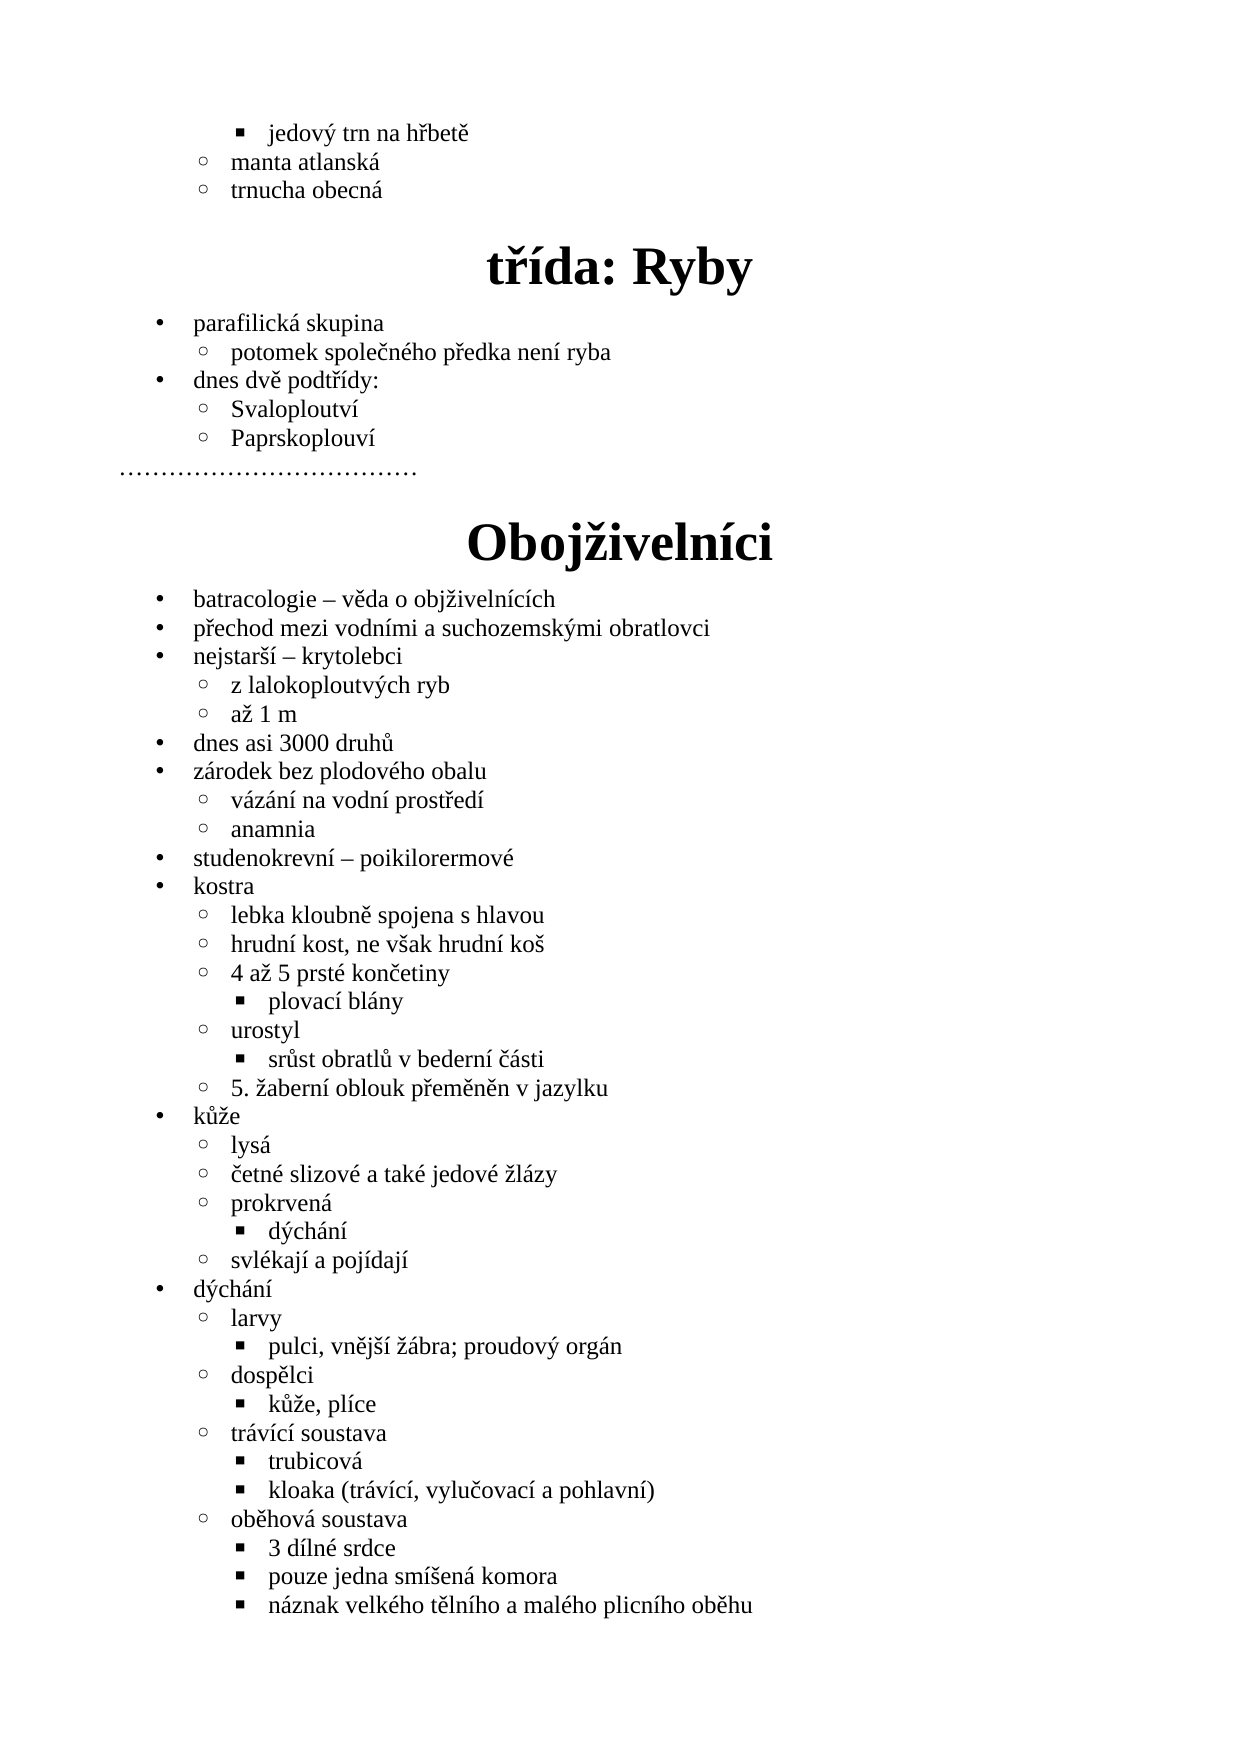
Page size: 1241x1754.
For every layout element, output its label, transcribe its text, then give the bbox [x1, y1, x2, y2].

list 5. žaberní oblouk přeměněn v jazylku [193, 1073, 1122, 1101]
list hrudní kost, ne však hrudní koš [193, 929, 1122, 958]
list dýchání [156, 1274, 1122, 1303]
list Svaloploutví [193, 394, 1122, 423]
list svlékají a pojídají [193, 1245, 1122, 1274]
list četné slizové a také jedové žlázy [193, 1159, 1122, 1188]
list parafilická skupina [156, 308, 1122, 337]
list srůst obratlů v bederní části [231, 1044, 1122, 1073]
list přechod mezi vodními a suchozemskými obratlovci [156, 613, 1122, 641]
list dýchání [231, 1216, 1122, 1245]
list dospělci [193, 1360, 1122, 1389]
list trnucha obecná [193, 176, 1122, 204]
list vázání na vodní prostředí [193, 785, 1122, 814]
list batracologie – věda o objživelnících [156, 584, 1122, 613]
list dnes dvě podtřídy: [156, 365, 1122, 394]
list plovací blány [231, 986, 1122, 1015]
list nejstarší – krytolebci [156, 641, 1122, 670]
list dnes asi 3000 druhů [156, 728, 1122, 756]
list manta atlanská [193, 147, 1122, 176]
list Paprskoplouví [193, 423, 1122, 452]
list urostyl [193, 1015, 1122, 1044]
list studenokrevní – poikilorermové [156, 843, 1122, 871]
list kůže, plíce [231, 1389, 1122, 1418]
list pouze jedna smíšená komora [231, 1561, 1122, 1590]
text Obojživelníci [118, 510, 1122, 572]
list z lalokoploutvých ryb [193, 670, 1122, 699]
list kostra [156, 871, 1122, 900]
list pulci, vnější žábra; proudový orgán [231, 1331, 1122, 1360]
list až 1 m [193, 699, 1122, 728]
list 3 dílné srdce [231, 1533, 1122, 1561]
list trávící soustava [193, 1418, 1122, 1446]
list kůže [156, 1101, 1122, 1130]
list kloaka (trávící, vylučovací a pohlavní) [231, 1475, 1122, 1504]
list trubicová [231, 1446, 1122, 1475]
list lebka kloubně spojena s hlavou [193, 900, 1122, 929]
list anamnia [193, 814, 1122, 843]
text třída: Ryby [118, 234, 1122, 296]
list 4 až 5 prsté končetiny [193, 958, 1122, 986]
list larvy [193, 1303, 1122, 1331]
list zárodek bez plodového obalu [156, 756, 1122, 785]
list náznak velkého tělního a malého plicního oběhu [231, 1590, 1122, 1619]
list prokrvená [193, 1188, 1122, 1216]
list jedový trn na hřbetě [231, 118, 1122, 147]
text ……………………………… [118, 452, 1122, 480]
list oběhová soustava [193, 1504, 1122, 1533]
list lysá [193, 1130, 1122, 1159]
list potomek společného předka není ryba [193, 337, 1122, 365]
